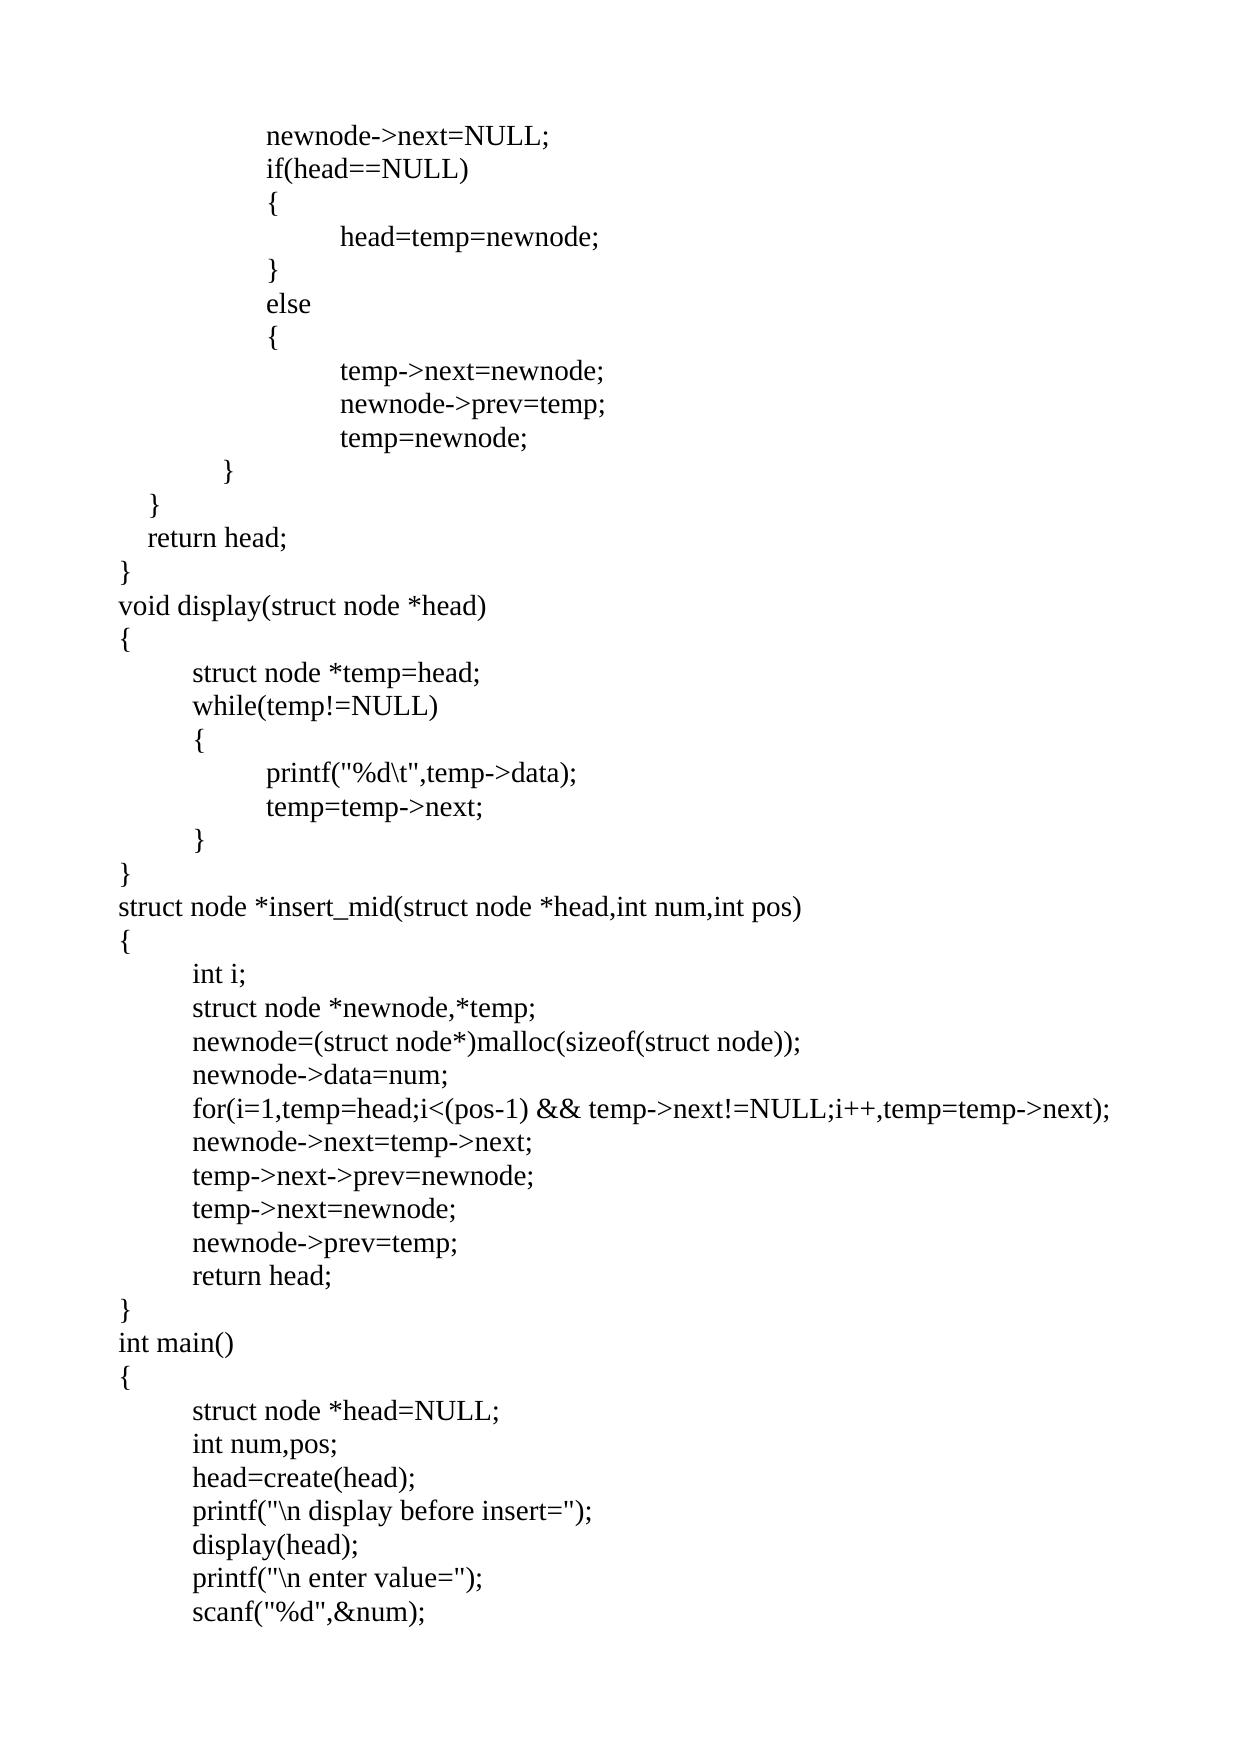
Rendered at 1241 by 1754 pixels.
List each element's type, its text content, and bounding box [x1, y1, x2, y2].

text } [118, 856, 1122, 889]
text display(head); [118, 1527, 1122, 1560]
text int main() [118, 1326, 1122, 1359]
text { [118, 319, 1122, 353]
text void display(struct node *head) [118, 588, 1122, 621]
text newnode->next=NULL; [118, 118, 1122, 152]
text int i; [118, 957, 1122, 990]
text { [118, 722, 1122, 755]
text } [118, 554, 1122, 588]
text newnode->data=num; [118, 1057, 1122, 1091]
text return head; [118, 521, 1122, 554]
text head=temp=newnode; [118, 219, 1122, 252]
text int num,pos; [118, 1426, 1122, 1460]
text newnode->prev=temp; [118, 386, 1122, 420]
text head=create(head); [118, 1460, 1122, 1493]
text } [118, 1292, 1122, 1326]
text newnode->next=temp->next; [118, 1124, 1122, 1158]
text } [118, 453, 1122, 487]
text temp->next=newnode; [118, 1191, 1122, 1225]
text struct node *newnode,*temp; [118, 990, 1122, 1024]
text struct node *temp=head; [118, 655, 1122, 688]
text { [118, 185, 1122, 219]
text temp->next=newnode; [118, 353, 1122, 386]
text { [118, 923, 1122, 957]
text else [118, 286, 1122, 319]
text printf("%d\t",temp->data); [118, 755, 1122, 789]
text if(head==NULL) [118, 152, 1122, 185]
text struct node *insert_mid(struct node *head,int num,int pos) [118, 889, 1122, 923]
text temp=temp->next; [118, 789, 1122, 822]
text { [118, 1359, 1122, 1393]
text newnode->prev=temp; [118, 1225, 1122, 1258]
text temp->next->prev=newnode; [118, 1158, 1122, 1191]
text return head; [118, 1258, 1122, 1292]
text { [118, 621, 1122, 655]
text while(temp!=NULL) [118, 688, 1122, 722]
text } [118, 252, 1122, 286]
text } [118, 822, 1122, 856]
text struct node *head=NULL; [118, 1393, 1122, 1426]
text newnode=(struct node*)malloc(sizeof(struct node)); [118, 1024, 1122, 1057]
text printf("\n enter value="); [118, 1560, 1122, 1594]
text } [118, 487, 1122, 521]
text printf("\n display before insert="); [118, 1493, 1122, 1527]
text temp=newnode; [118, 420, 1122, 453]
text scanf("%d",&num); [118, 1594, 1122, 1627]
text for(i=1,temp=head;i<(pos-1) && temp->next!=NULL;i++,temp=temp->next); [118, 1091, 1122, 1124]
